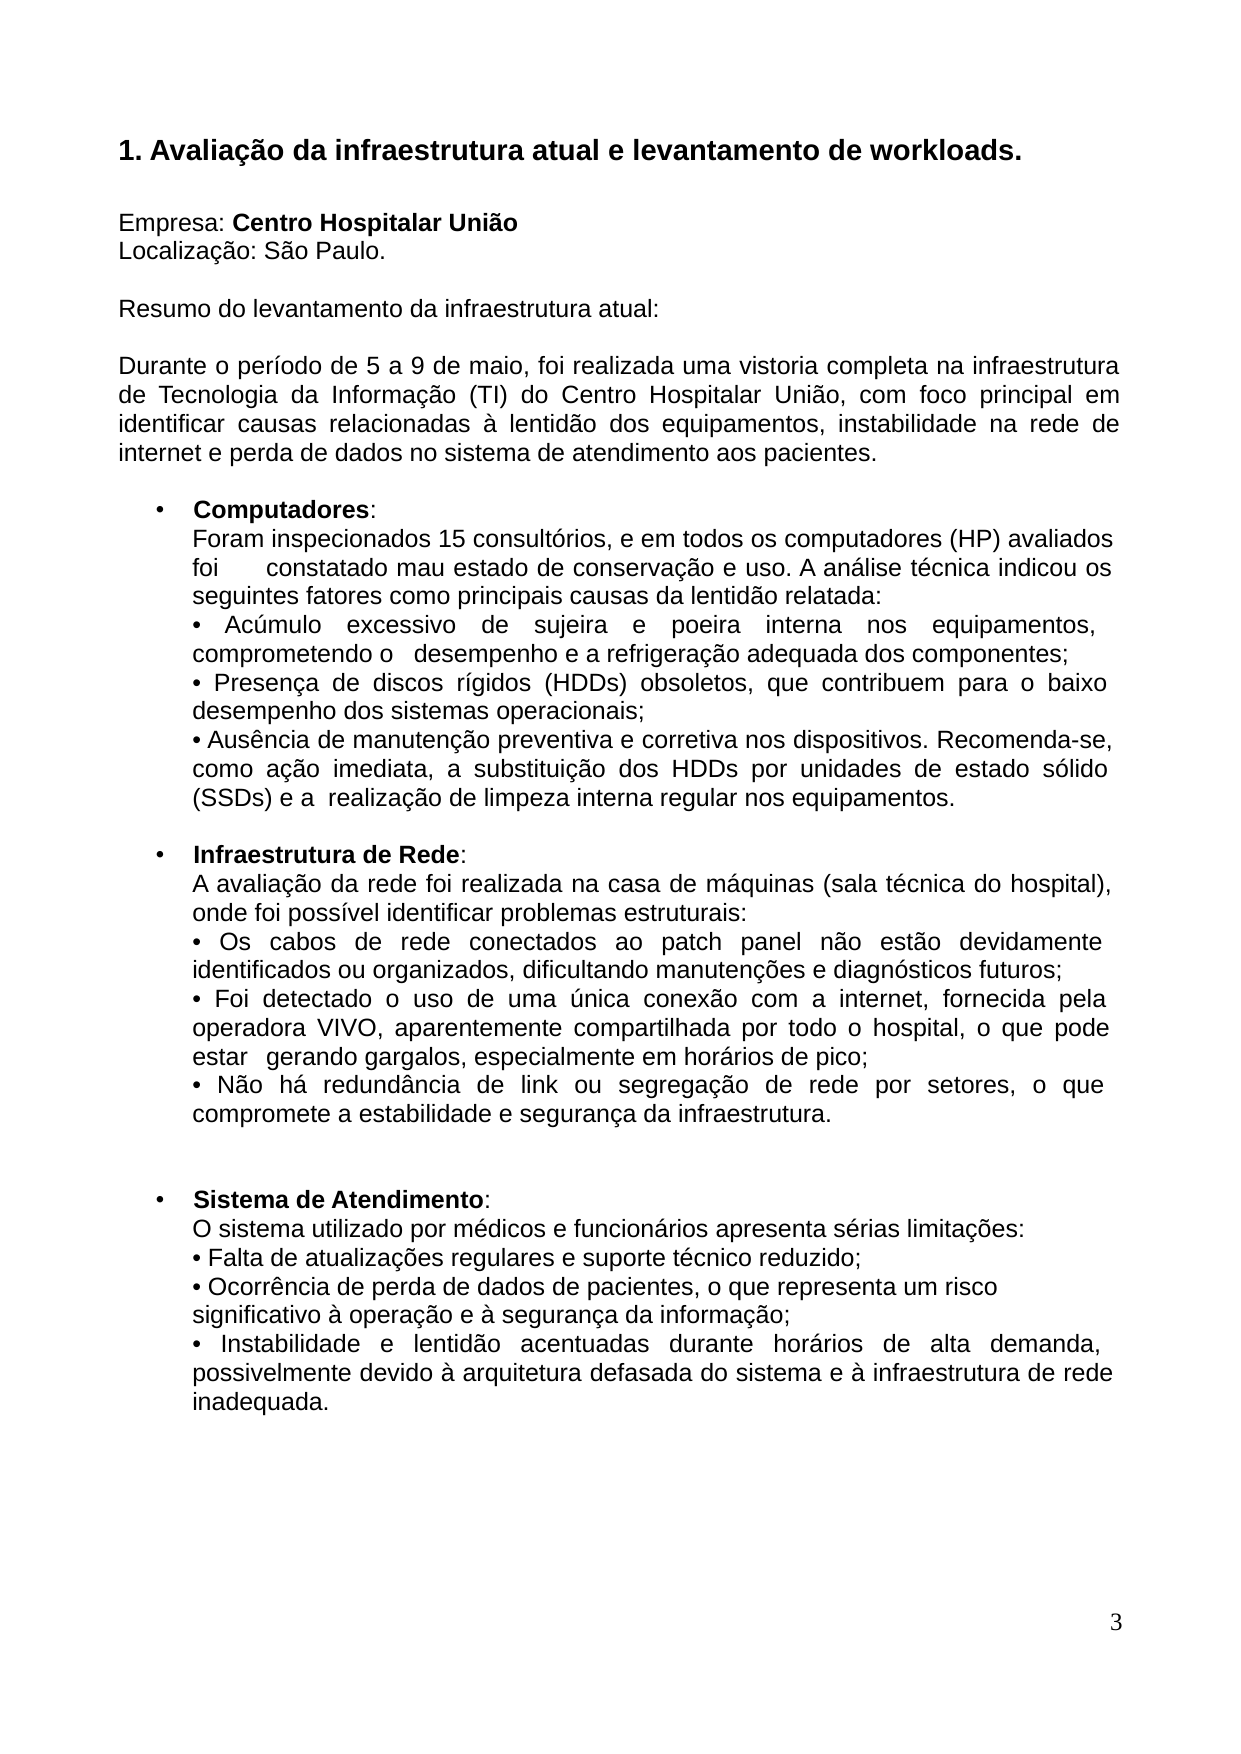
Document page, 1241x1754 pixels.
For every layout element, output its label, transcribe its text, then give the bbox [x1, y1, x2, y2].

text A avaliação da rede foi realizada na casa de máquinas (sala técnica do hospital), onde foi possível identificar problemas estruturais: [118, 869, 1122, 926]
text Empresa: Centro Hospitalar União [118, 207, 1122, 236]
text Localização: São Paulo. [118, 236, 1122, 265]
text • Os cabos de rede conectados ao patch panel não estão devidamente identificados ou organizados, dificultando manutenções e diagnósticos futuros; [118, 926, 1122, 984]
text • Presença de discos rígidos (HDDs) obsoletos, que contribuem para o baixo desempenho dos sistemas operacionais; [118, 668, 1122, 725]
list Computadores: [156, 495, 1122, 524]
text • Não há redundância de link ou segregação de rede por setores, o que compromete a estabilidade e segurança da infraestrutura. [118, 1070, 1122, 1128]
text • Instabilidade e lentidão acentuadas durante horários de alta demanda, possivelmente devido à arquitetura defasada do sistema e à infraestrutura de rede inadequada. [118, 1329, 1122, 1415]
text O sistema utilizado por médicos e funcionários apresenta sérias limitações: [118, 1214, 1122, 1243]
list Sistema de Atendimento: [156, 1185, 1122, 1214]
text • Foi detectado o uso de uma única conexão com a internet, fornecida pela operadora VIVO, aparentemente compartilhada por todo o hospital, o que pode estar gerando gargalos, especialmente em horários de pico; [118, 984, 1122, 1070]
text • Ocorrência de perda de dados de pacientes, o que representa um risco significativo à operação e à segurança da informação; [118, 1272, 1122, 1329]
text Foram inspecionados 15 consultórios, e em todos os computadores (HP) avaliados foi constatado mau estado de conservação e uso. A análise técnica indicou os seguintes fatores como principais causas da lentidão relatada: [118, 524, 1122, 610]
text Resumo do levantamento da infraestrutura atual: [118, 294, 1122, 322]
text Durante o período de 5 a 9 de maio, foi realizada uma vistoria completa na infraestrutura de Tecnologia da Informação (TI) do Centro Hospitalar União, com foco principal em identificar causas relacionadas à lentidão dos equipamentos, instabilidade na rede de internet e perda de dados no sistema de atendimento aos pacientes. [118, 351, 1122, 466]
text • Acúmulo excessivo de sujeira e poeira interna nos equipamentos, comprometendo o desempenho e a refrigeração adequada dos componentes; [118, 610, 1122, 668]
text • Falta de atualizações regulares e suporte técnico reduzido; [118, 1243, 1122, 1272]
text • Ausência de manutenção preventiva e corretiva nos dispositivos. Recomenda-se, como ação imediata, a substituição dos HDDs por unidades de estado sólido (SSDs) e a realização de limpeza interna regular nos equipamentos. [118, 725, 1122, 811]
subtitle 1. Avaliação da infraestrutura atual e levantamento de workloads. [118, 133, 1122, 166]
list Infraestrutura de Rede: [156, 840, 1122, 869]
